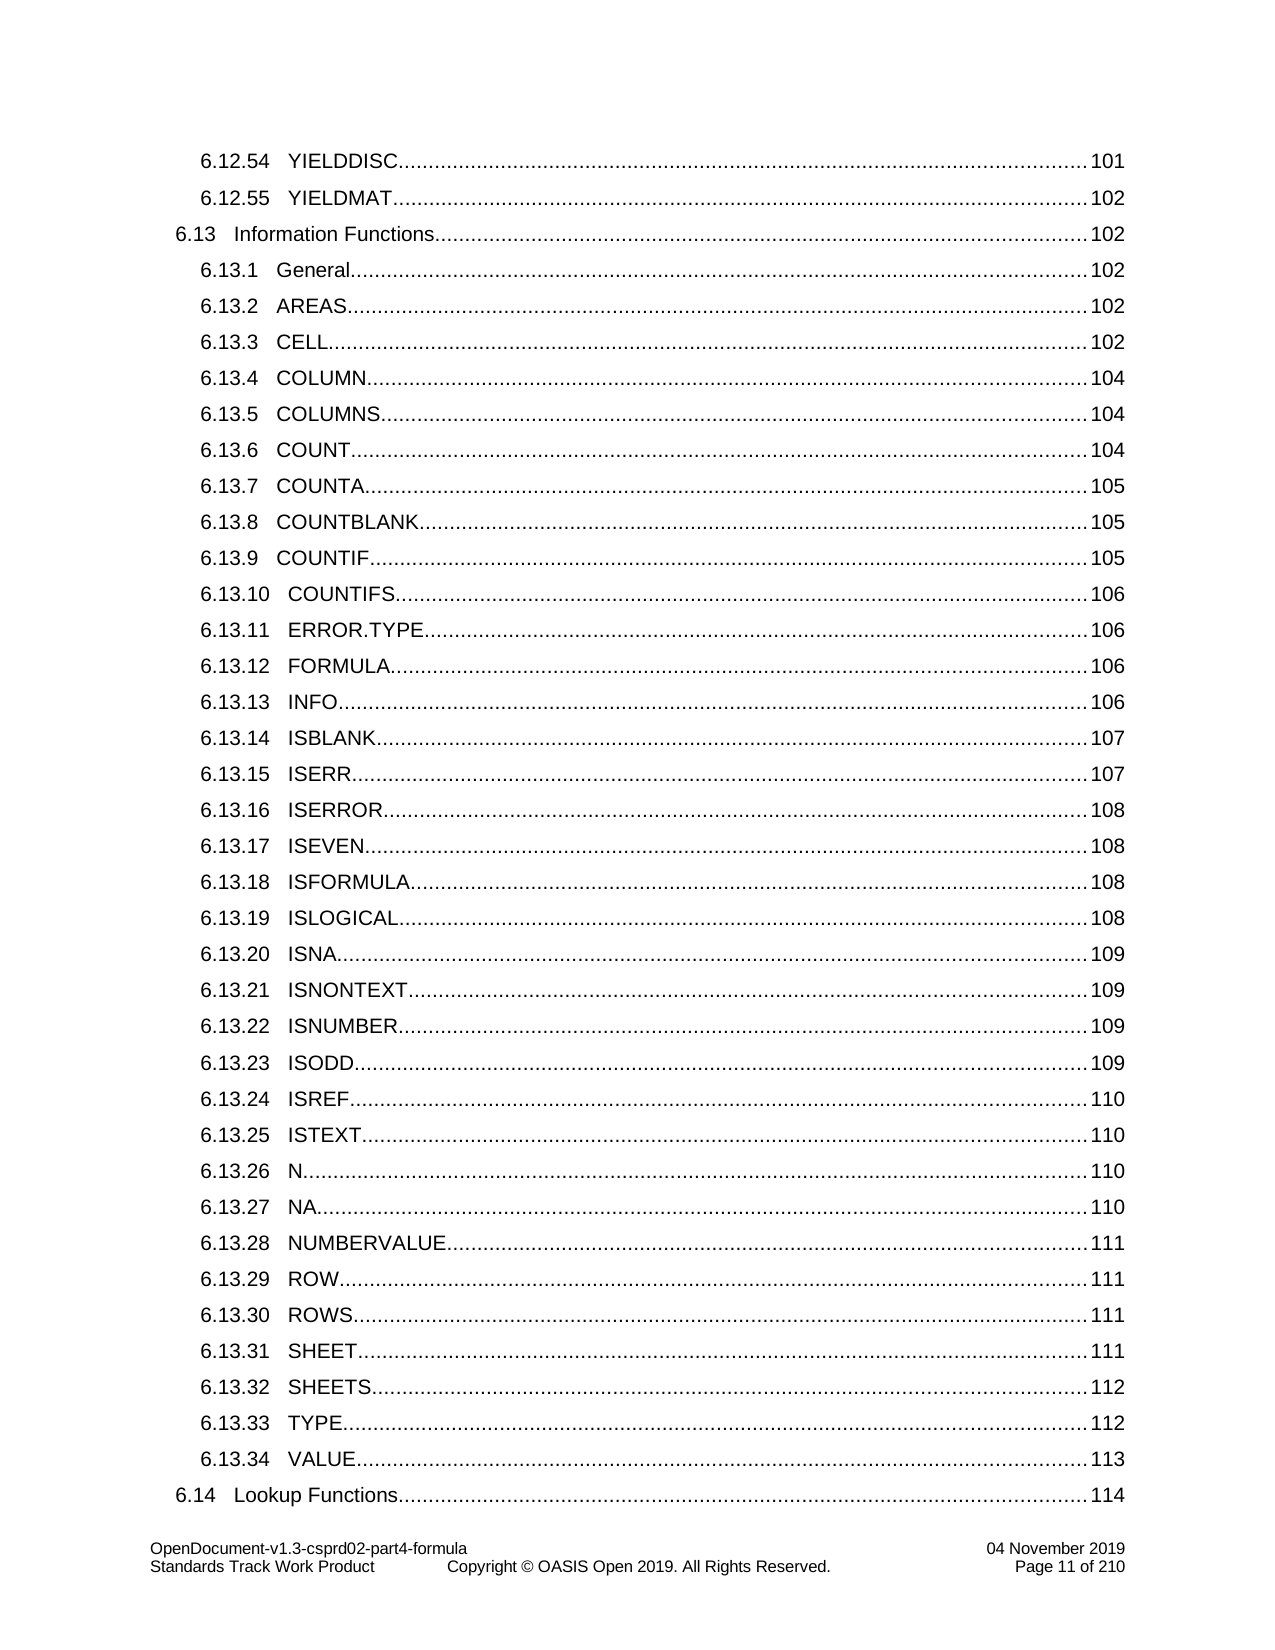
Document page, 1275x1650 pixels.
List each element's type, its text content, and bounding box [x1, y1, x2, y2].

text 6.13.34 VALUE 113 [200, 1447, 1125, 1471]
text 6.13.30 ROWS 111 [200, 1303, 1125, 1327]
text 6.13.9 COUNTIF 105 [200, 546, 1125, 570]
text 6.13.32 SHEETS 112 [200, 1375, 1125, 1399]
text 6.13.17 ISEVEN 108 [200, 835, 1125, 858]
text 6.13.26 N 110 [200, 1159, 1125, 1183]
text 6.13.4 COLUMN 104 [200, 366, 1125, 390]
text 6.13.12 FORMULA 106 [200, 654, 1125, 678]
text 6.13.31 SHEET 111 [200, 1339, 1125, 1363]
text 6.13.25 ISTEXT 110 [200, 1123, 1125, 1147]
text 6.13.29 ROW 111 [200, 1267, 1125, 1291]
text 6.12.54 YIELDDISC 101 [200, 150, 1125, 173]
text 6.13.5 COLUMNS 104 [200, 402, 1125, 426]
text 6.13.22 ISNUMBER 109 [200, 1015, 1125, 1038]
text 6.13.23 ISODD 109 [200, 1051, 1125, 1074]
text 6.13.20 ISNA 109 [200, 943, 1125, 966]
text 6.13.13 INFO 106 [200, 691, 1125, 714]
text 6.13.3 CELL 102 [200, 330, 1125, 354]
text 6.13.10 COUNTIFS 106 [200, 582, 1125, 606]
text 6.13.33 TYPE 112 [200, 1411, 1125, 1435]
text 6.13.6 COUNT 104 [200, 438, 1125, 462]
text 6.13 Information Functions 102 [175, 222, 1125, 246]
text 6.13.19 ISLOGICAL 108 [200, 907, 1125, 930]
text 6.12.55 YIELDMAT 102 [200, 186, 1125, 209]
text 6.13.2 AREAS 102 [200, 294, 1125, 318]
text 6.14 Lookup Functions 114 [175, 1483, 1125, 1507]
text 6.13.14 ISBLANK 107 [200, 727, 1125, 750]
text 6.13.8 COUNTBLANK 105 [200, 510, 1125, 534]
text 6.13.21 ISNONTEXT 109 [200, 979, 1125, 1002]
text 6.13.28 NUMBERVALUE 111 [200, 1231, 1125, 1255]
text 6.13.24 ISREF 110 [200, 1087, 1125, 1111]
text 6.13.11 ERROR.TYPE 106 [200, 618, 1125, 642]
text 6.13.7 COUNTA 105 [200, 474, 1125, 498]
text 6.13.15 ISERR 107 [200, 763, 1125, 786]
text 6.13.1 General 102 [200, 258, 1125, 282]
text 6.13.27 NA 110 [200, 1195, 1125, 1219]
text 6.13.18 ISFORMULA 108 [200, 871, 1125, 894]
text 6.13.16 ISERROR 108 [200, 799, 1125, 822]
